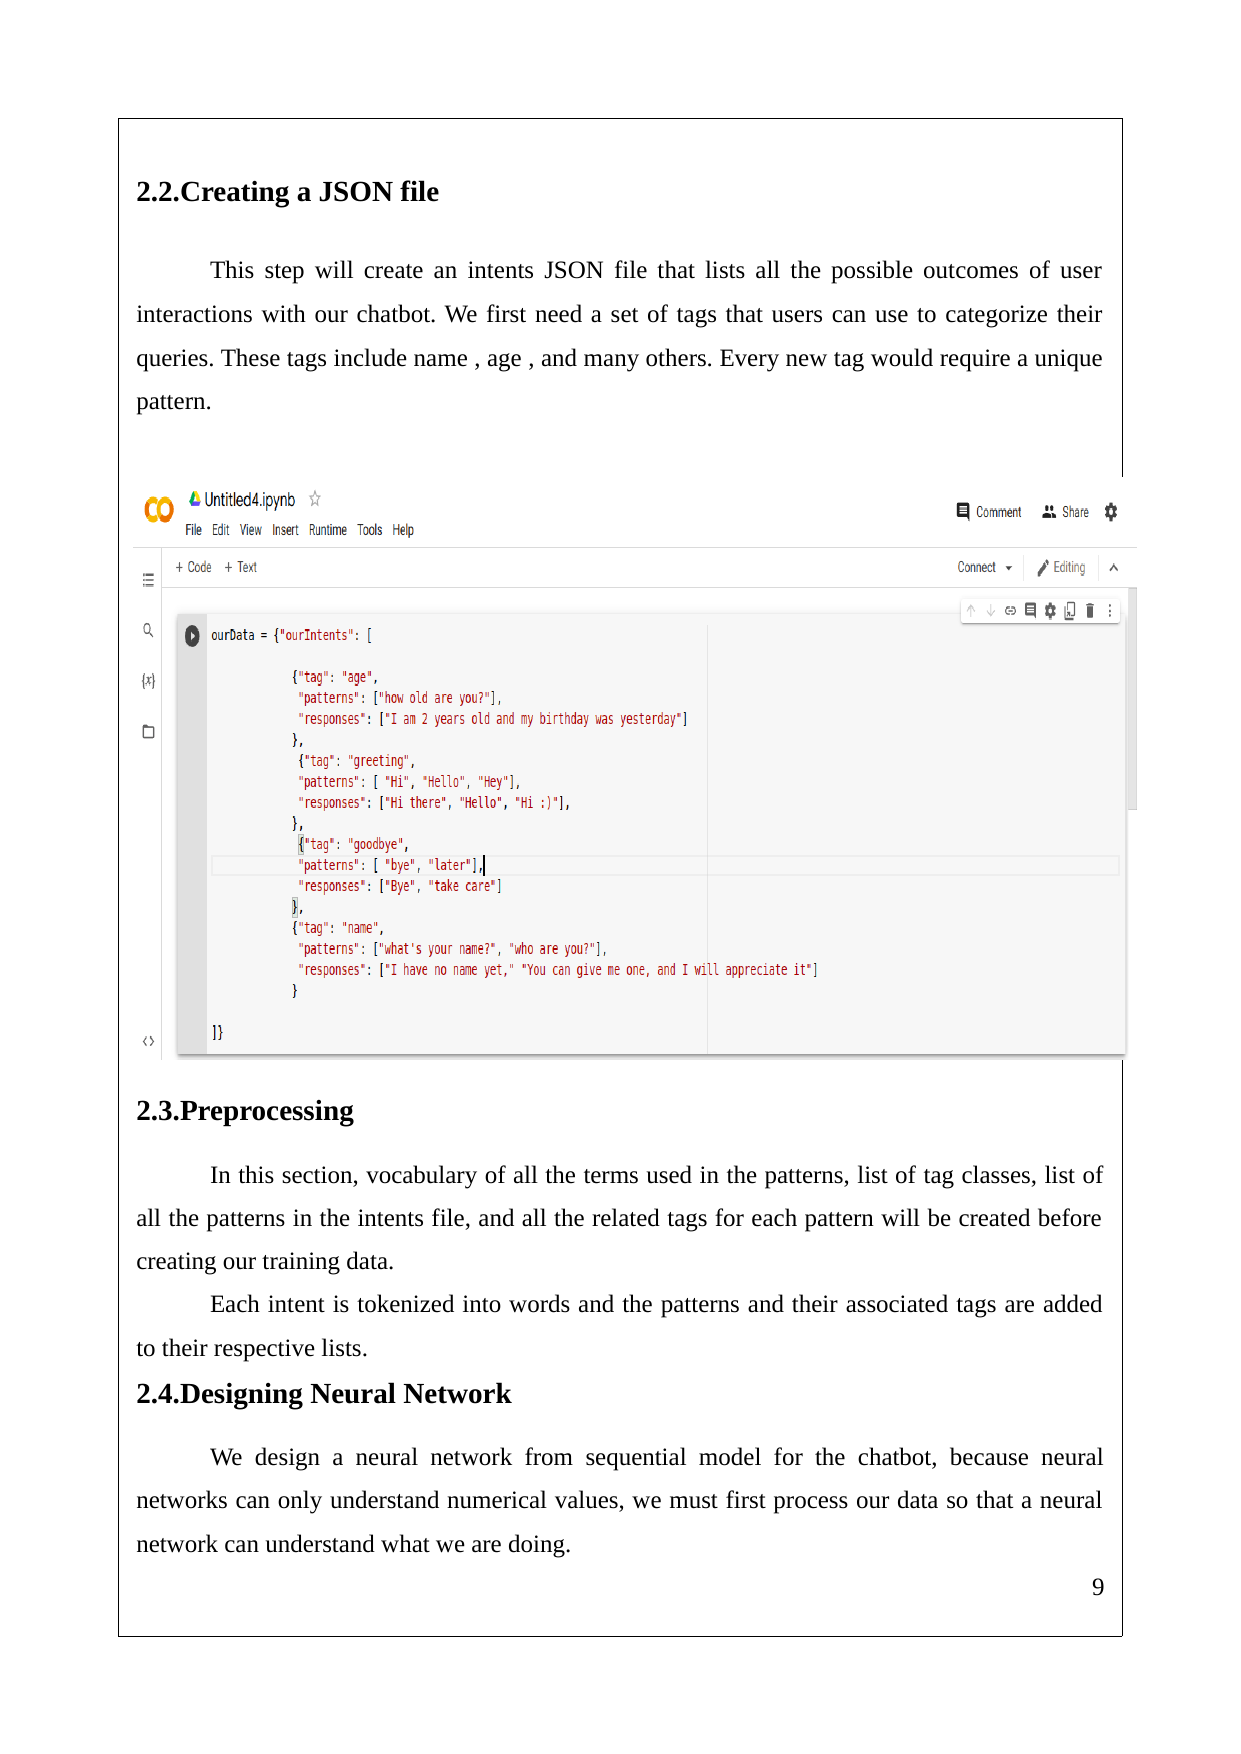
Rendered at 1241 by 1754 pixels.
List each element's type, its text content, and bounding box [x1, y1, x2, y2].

text 2.4.Designing Neural Network [136, 1376, 1104, 1409]
text This step will create an intents JSON file that lists all the possible outcomes of user interactions with our chatbot. We first need a set of tags that users can use to categorize their queries. These tags include name , age , and many others. Every new tag would require a unique pattern. [136, 252, 1104, 414]
text Each intent is tokenized into words and the patterns and their associated tags are added to their respective lists. [136, 1289, 1104, 1361]
text We design a neural network from sequential model for the chatbot, because neural networks can only understand numerical values, we must first process our data so that a neural network can understand what we are doing. [136, 1438, 1104, 1557]
text 9 [136, 1572, 1104, 1601]
text 2.2.Creating a JSON file [136, 174, 1104, 208]
text 2.3.Preprocessing [136, 1093, 1104, 1127]
text In this section, vocabulary of all the terms used in the patterns, list of tag classes, list of all the patterns in the intents file, and all the related tags for each pattern will be created before creating our training data. [136, 1160, 1104, 1275]
picture [133, 477, 1137, 1060]
